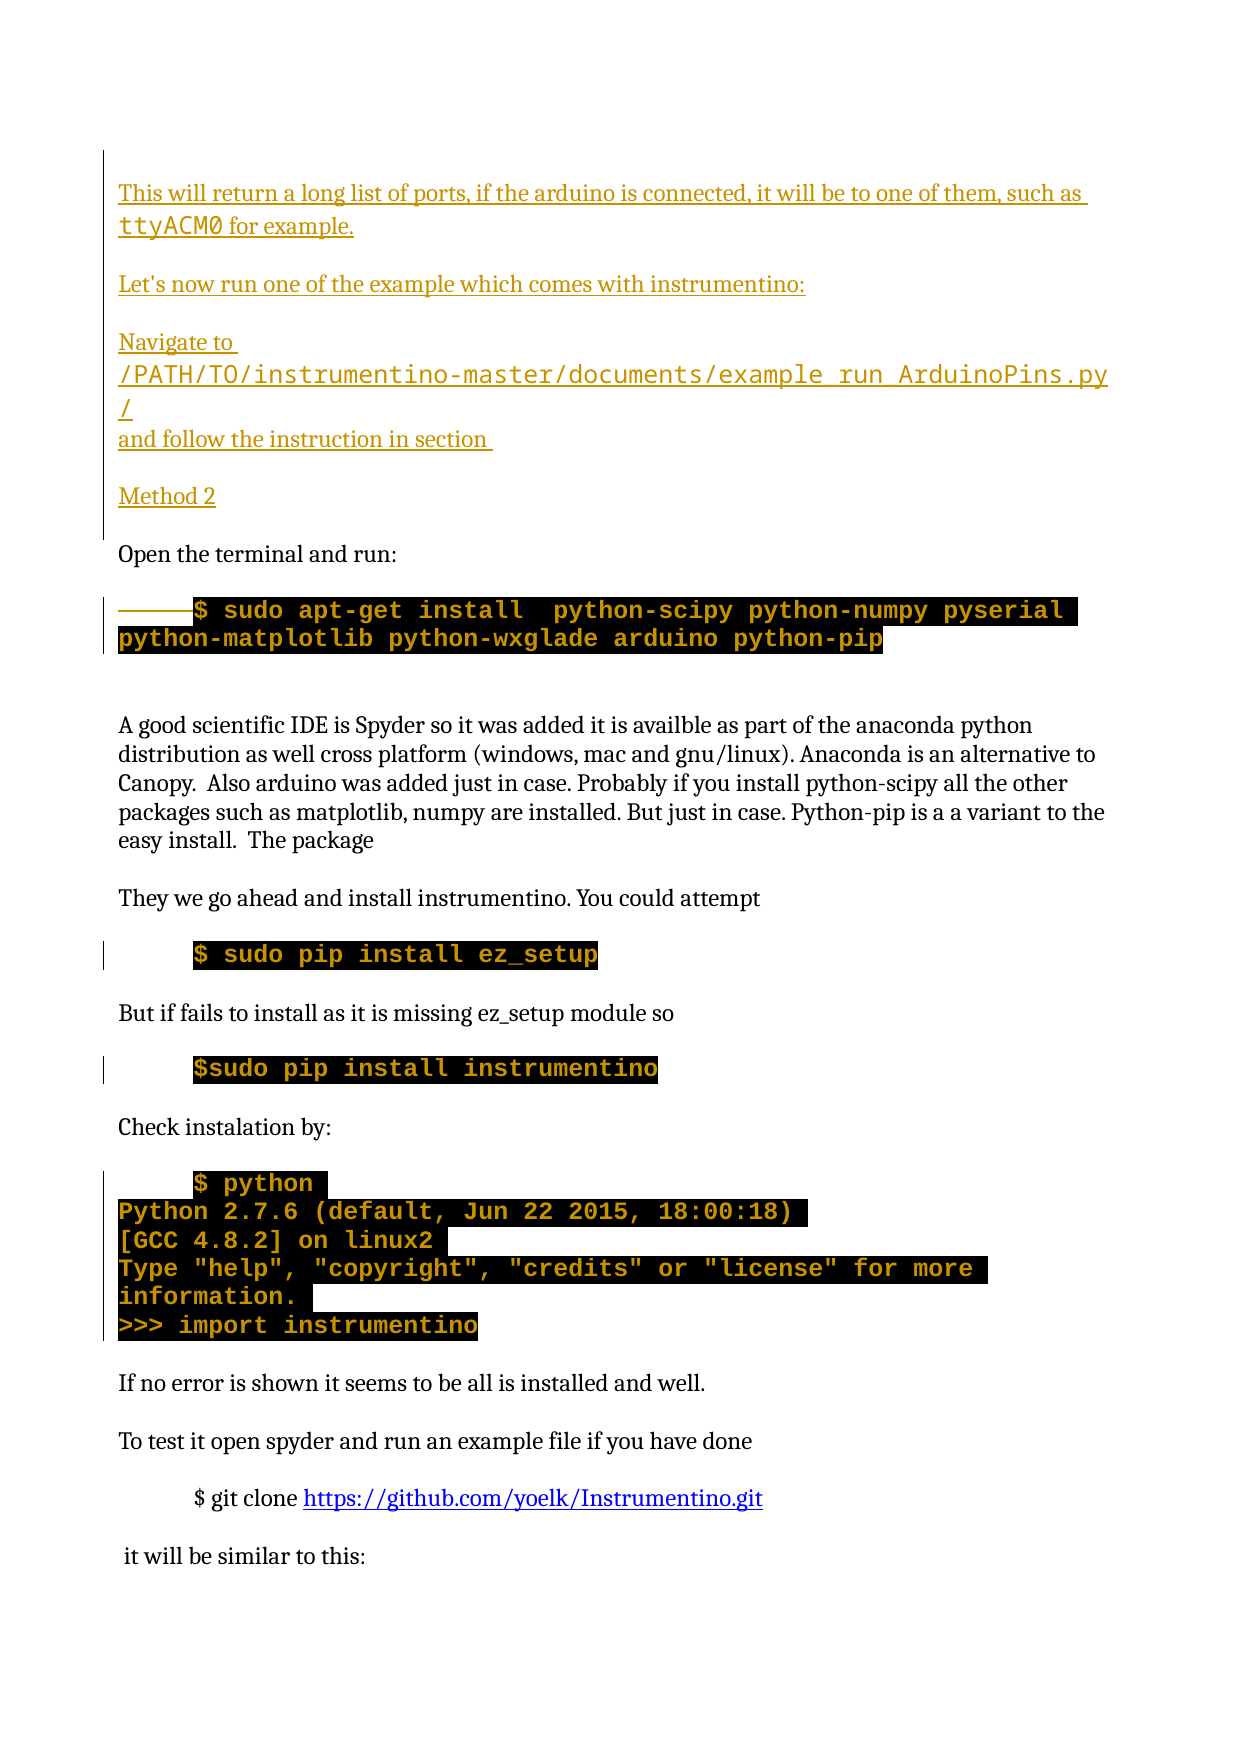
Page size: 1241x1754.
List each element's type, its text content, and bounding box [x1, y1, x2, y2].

text $ python [118, 1171, 193, 1199]
text Open the terminal and run: [118, 540, 1122, 568]
text But if fails to install as it is missing ez_setup module so [118, 998, 1122, 1027]
text Check instalation by: [118, 1113, 1122, 1142]
text [GCC 4.8.2] on linux2 [448, 1227, 1122, 1256]
text $ sudo apt-get install python-scipy python-numpy pyserial python-matplotlib python-wxglade arduino python-pip [883, 597, 1122, 654]
text Method 2 [118, 482, 1122, 511]
text $ python [328, 1171, 1122, 1199]
text Navigate to /PATH/TO/instrumentino-master/documents/example_run_ArduinoPins.py/ [118, 328, 1122, 425]
text If no error is shown it seems to be all is installed and well. [118, 1369, 1122, 1398]
text To test it open spyder and run an example file if you have done [118, 1427, 1122, 1456]
text >>> import instrumentino [478, 1312, 1122, 1341]
text They we go ahead and install instrumentino. You could attempt [118, 884, 1122, 913]
text Python 2.7.6 (default, Jun 22 2015, 18:00:18) [808, 1199, 1122, 1227]
text $ sudo pip install ez_setup [118, 941, 193, 970]
text Type "help", "copyright", "credits" or "license" for more information. [313, 1256, 1122, 1312]
text $ sudo pip install ez_setup [598, 941, 1122, 970]
text This will return a long list of ports, if the arduino is connected, it will be to one of them, such as ttyACM0 for example. [118, 179, 1122, 242]
text Let's now run one of the example which comes with instrumentino: [118, 270, 1122, 299]
text A good scientific IDE is Spyder so it was added it is availble as part of the anaconda python distribution as well cross platform (windows, mac and gnu/linux). Anaconda is an alternative to Canopy. Also arduino was added just in case. Probably if you install python-scipy all the other packages such as matplotlib, numpy are installed. But just in case. Python-pip is a a variant to the easy install. The package [118, 711, 1122, 855]
text it will be similar to this: [118, 1542, 1122, 1571]
text $sudo pip install instrumentino [118, 1056, 193, 1084]
text $ git clone https://github.com/yoelk/Instrumentino.git [118, 1484, 1122, 1513]
text and follow the instruction in section [118, 425, 1122, 453]
text $sudo pip install instrumentino [658, 1056, 1122, 1084]
